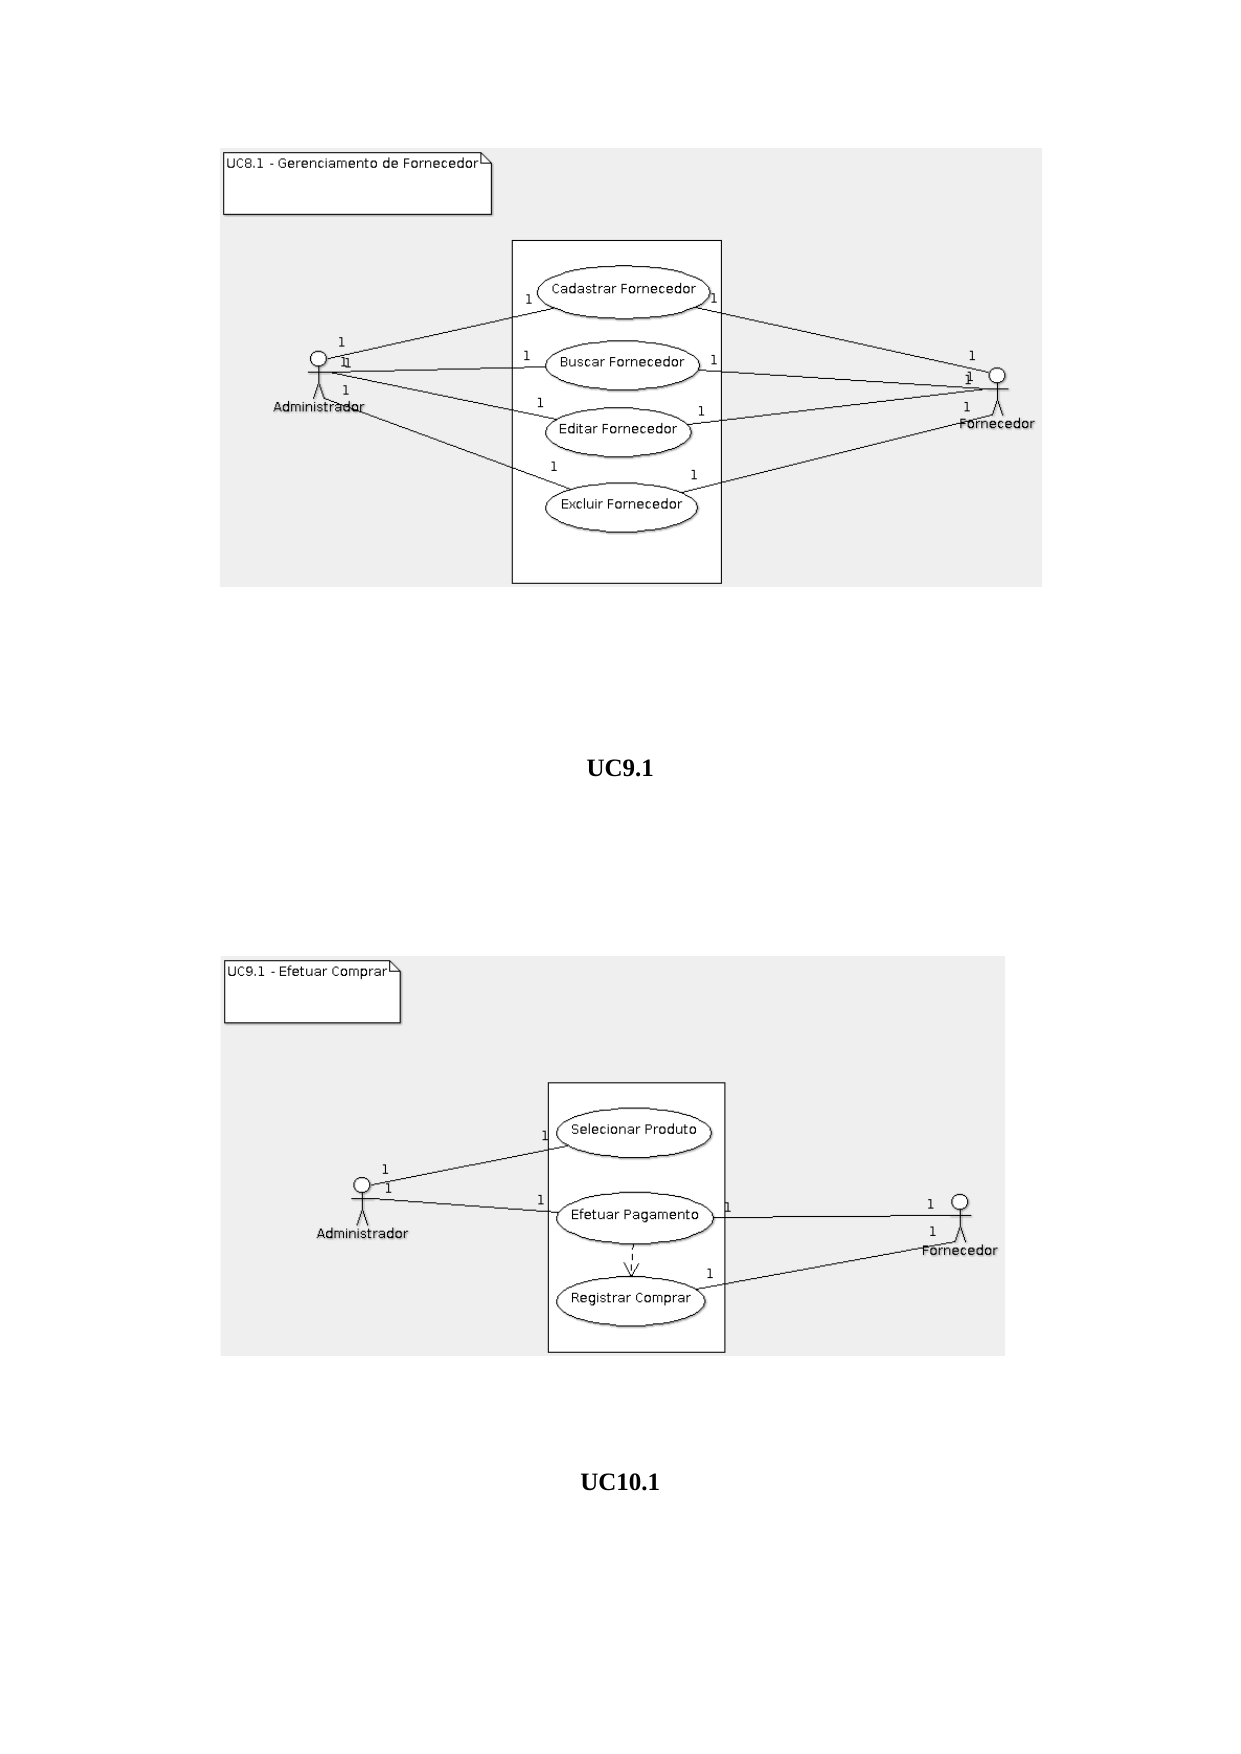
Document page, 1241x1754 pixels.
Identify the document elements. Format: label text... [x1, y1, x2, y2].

text UC10.1 [177, 1467, 1063, 1496]
text UC9.1 [177, 753, 1063, 782]
picture [219, 148, 1043, 587]
picture [220, 956, 1005, 1356]
